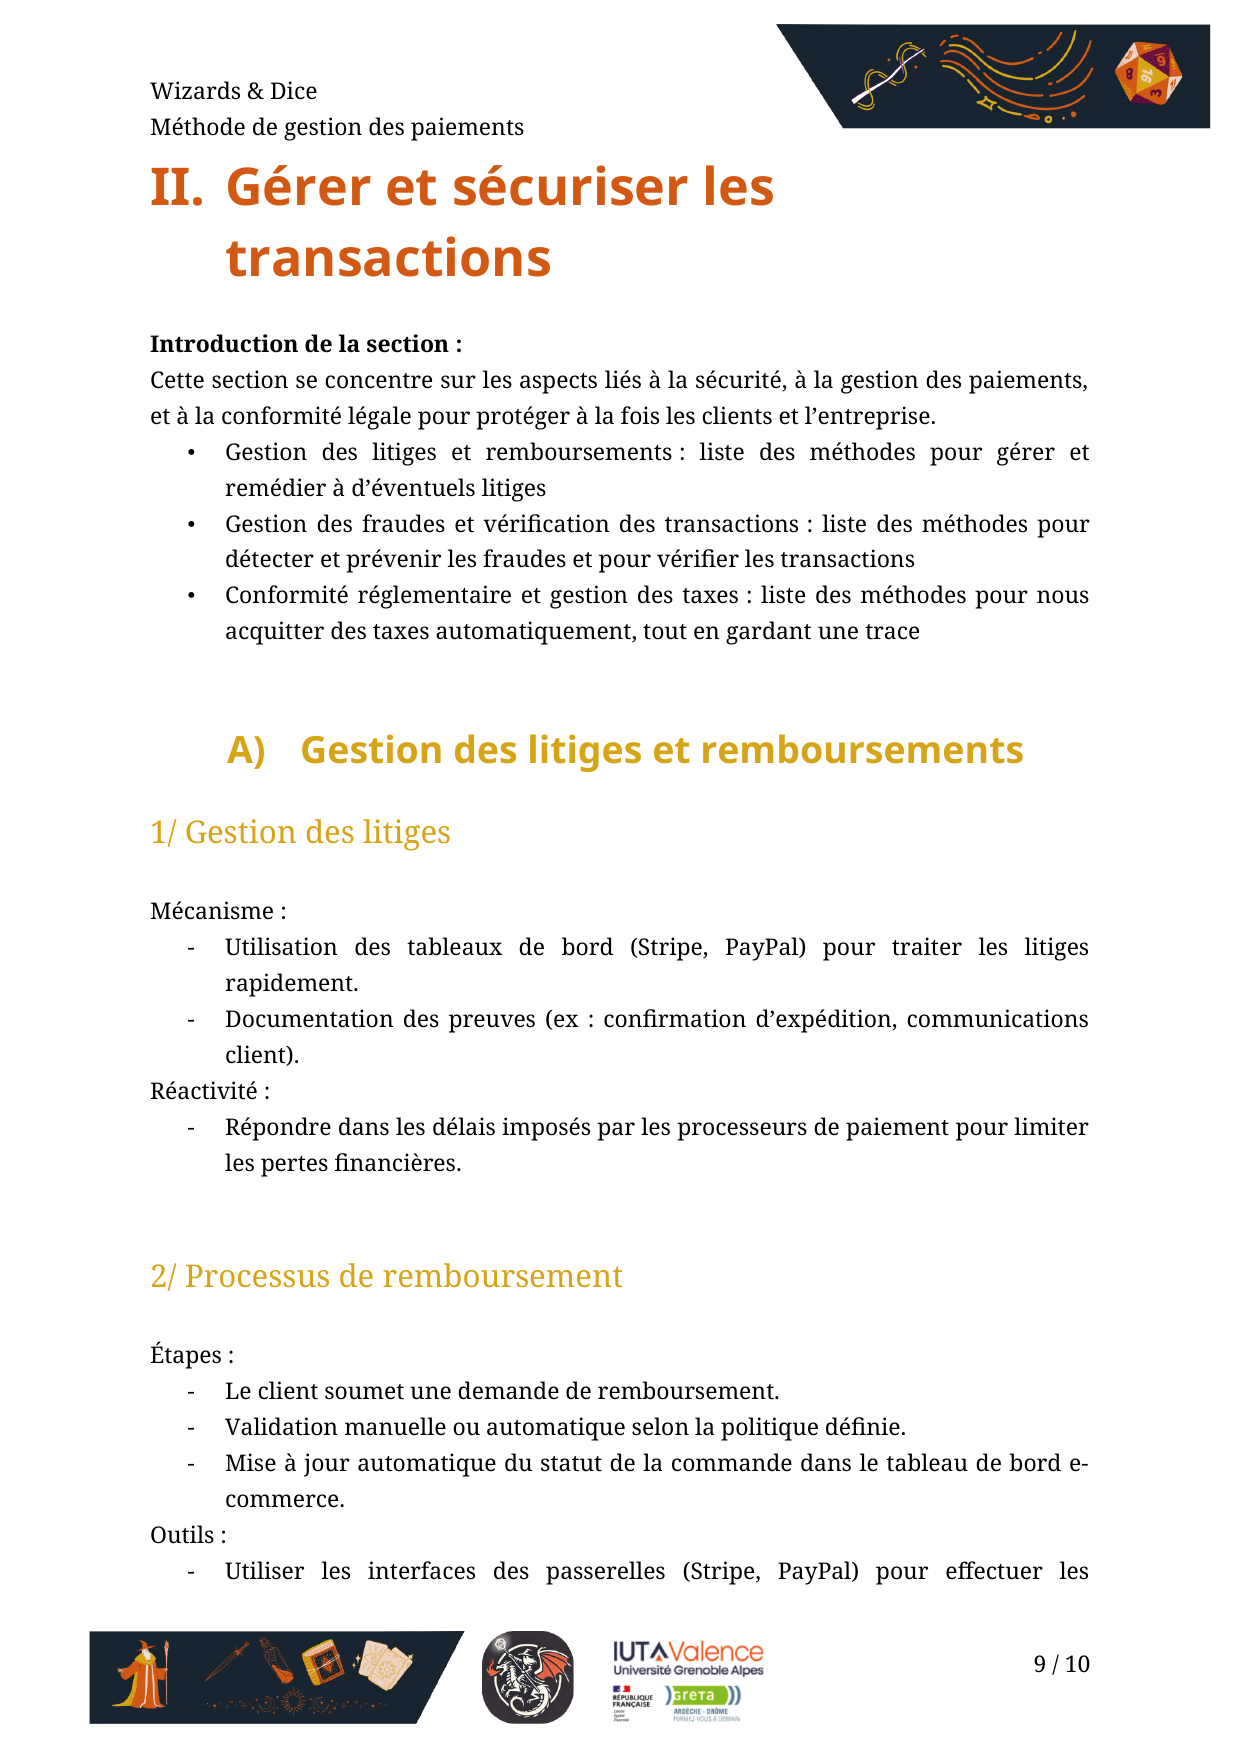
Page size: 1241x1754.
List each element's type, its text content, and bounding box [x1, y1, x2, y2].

picture [771, 21, 1218, 131]
list Validation manuelle ou automatique selon la politique définie. [187, 1411, 1090, 1442]
list Gestion des fraudes et vérification des transactions : liste des méthodes pour détecter et prévenir les fraudes et pour vérifier les transactions [187, 507, 1090, 575]
text Réactivité : [150, 1075, 1090, 1106]
text Introduction de la section : [150, 328, 1090, 359]
text Cette section se concentre sur les aspects liés à la sécurité, à la gestion des paiements, et à la conformité légale pour protéger à la fois les clients et l’entreprise. [150, 364, 1090, 431]
subtitle Gestion des litiges et remboursements [227, 723, 1090, 774]
text Outils : [150, 1519, 1090, 1550]
subtitle Gestion des litiges [150, 810, 1090, 853]
subtitle Processus de remboursement [150, 1254, 1090, 1297]
subtitle Gérer et sécuriser les transactions [150, 150, 1090, 292]
list Utiliser les interfaces des passerelles (Stripe, PayPal) pour effectuer les [187, 1555, 1090, 1586]
list Mise à jour automatique du statut de la commande dans le tableau de bord e-commerce. [187, 1447, 1090, 1514]
text Étapes : [150, 1339, 1090, 1371]
list Répondre dans les délais imposés par les processeurs de paiement pour limiter les pertes financières. [187, 1111, 1090, 1178]
list Utilisation des tableaux de bord (Stripe, PayPal) pour traiter les litiges rapidement. [187, 931, 1090, 998]
list Documentation des preuves (ex : confirmation d’expédition, communications client). [187, 1003, 1090, 1070]
list Le client soumet une demande de remboursement. [187, 1375, 1090, 1406]
list Gestion des litiges et remboursements : liste des méthodes pour gérer et remédier à d’éventuels litiges [187, 436, 1090, 503]
text Mécanisme : [150, 895, 1090, 926]
list Conformité réglementaire et gestion des taxes : liste des méthodes pour nous acquitter des taxes automatiquement, tout en gardant une trace [187, 579, 1090, 647]
picture [81, 1620, 788, 1733]
